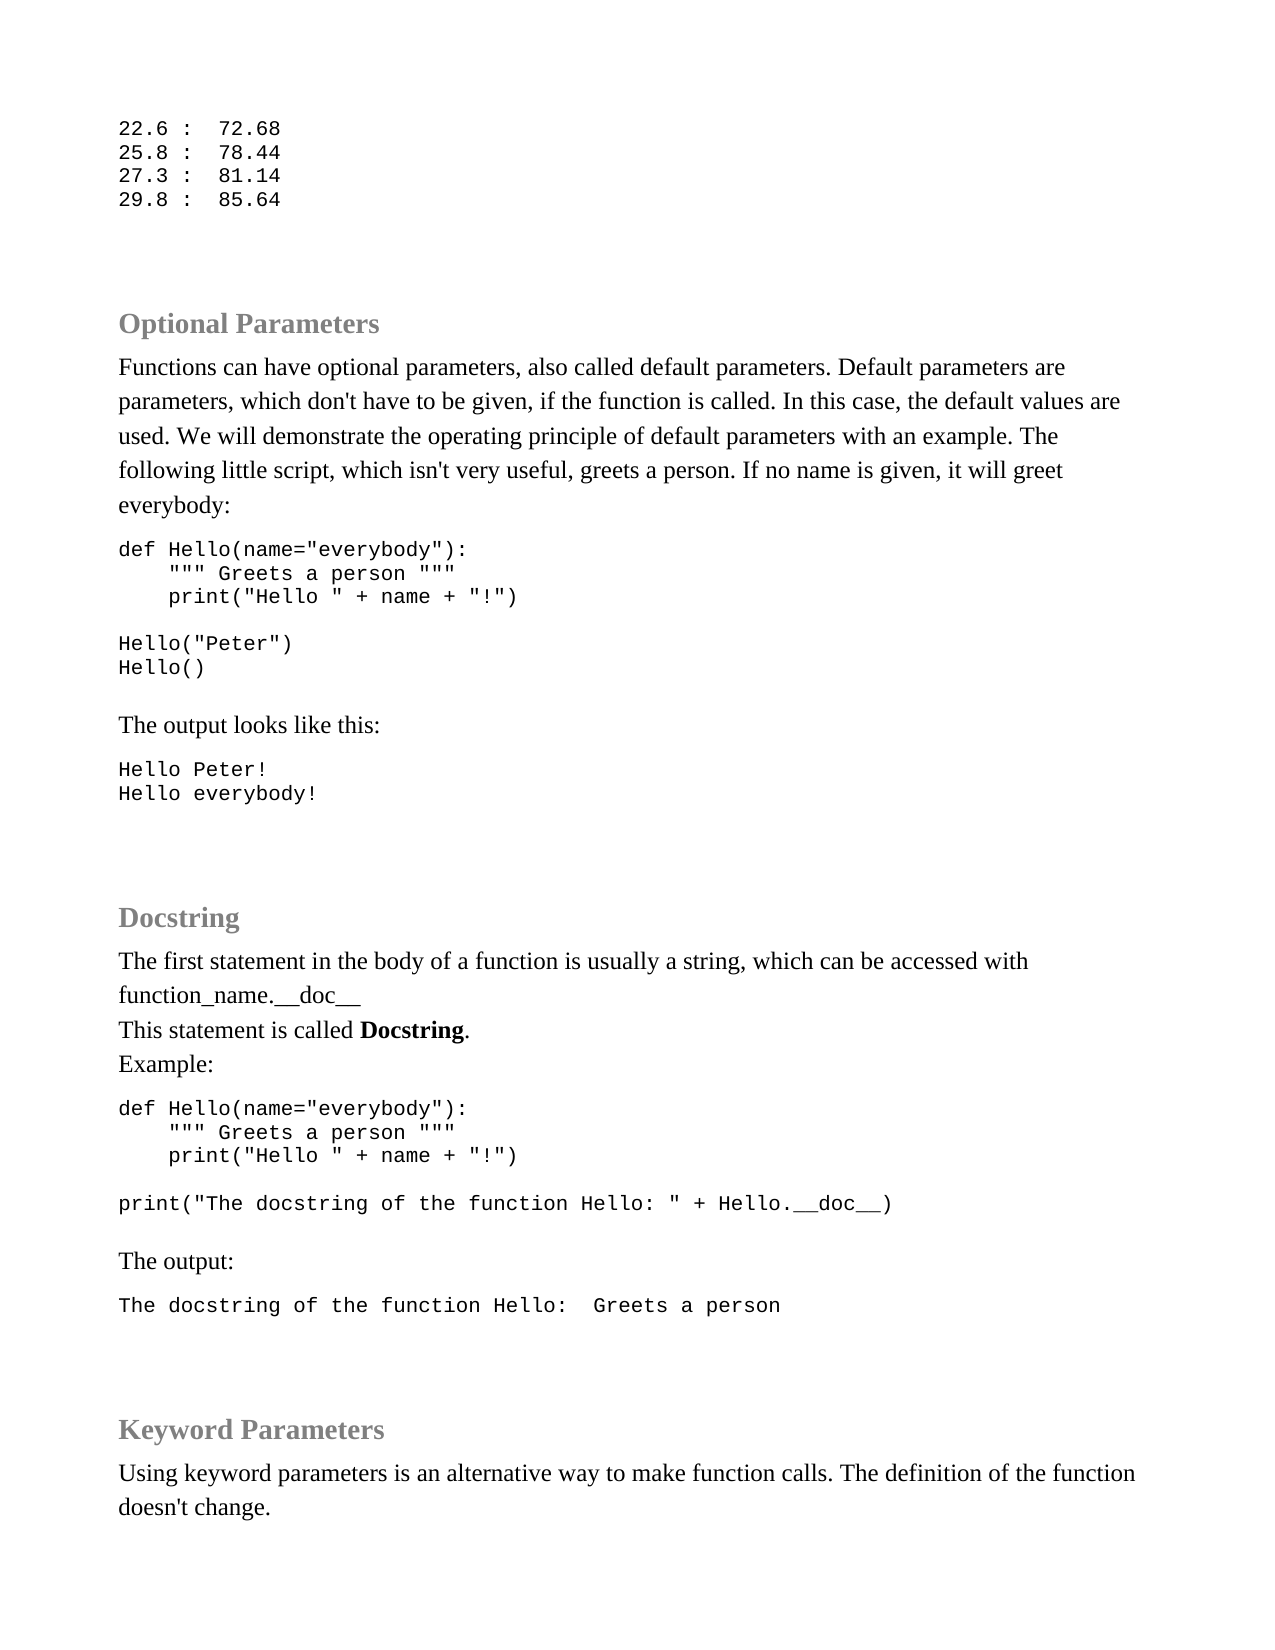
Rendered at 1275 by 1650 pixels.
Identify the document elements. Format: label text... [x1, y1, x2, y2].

text def Hello(name="everybody"): [118, 539, 1157, 562]
text Hello everybody! [118, 783, 1157, 807]
text """ Greets a person """ [118, 562, 1157, 586]
text Hello Peter! [118, 759, 1157, 783]
text 27.3 : 81.14 [118, 165, 1157, 189]
text Hello("Peter") [118, 633, 1157, 657]
text The docstring of the function Hello: Greets a person [118, 1295, 1157, 1319]
subtitle Optional Parameters [118, 306, 1157, 339]
text """ Greets a person """ [118, 1122, 1157, 1146]
text 29.8 : 85.64 [118, 189, 1157, 213]
text 22.6 : 72.68 [118, 118, 1157, 142]
text 25.8 : 78.44 [118, 142, 1157, 165]
text print("Hello " + name + "!") [118, 586, 1157, 610]
text Using keyword parameters is an alternative way to make function calls. The definition of the function doesn't change. [118, 1458, 1157, 1521]
text Functions can have optional parameters, also called default parameters. Default parameters are parameters, which don't have to be given, if the function is called. In this case, the default values are used. We will demonstrate the operating principle of default parameters with an example. The following little script, which isn't very useful, greets a person. If no name is given, it will greet everybody: [118, 352, 1157, 518]
text Hello() [118, 657, 1157, 681]
text The first statement in the body of a function is usually a string, which can be accessed with function_name.__doc__ This statement is called Docstring. Example: [118, 946, 1157, 1078]
text The output: [118, 1246, 1157, 1275]
text def Hello(name="everybody"): [118, 1098, 1157, 1122]
text The output looks like this: [118, 710, 1157, 739]
text print("The docstring of the function Hello: " + Hello.__doc__) [118, 1193, 1157, 1216]
text print("Hello " + name + "!") [118, 1146, 1157, 1169]
subtitle Docstring [118, 900, 1157, 933]
subtitle Keyword Parameters [118, 1412, 1157, 1445]
